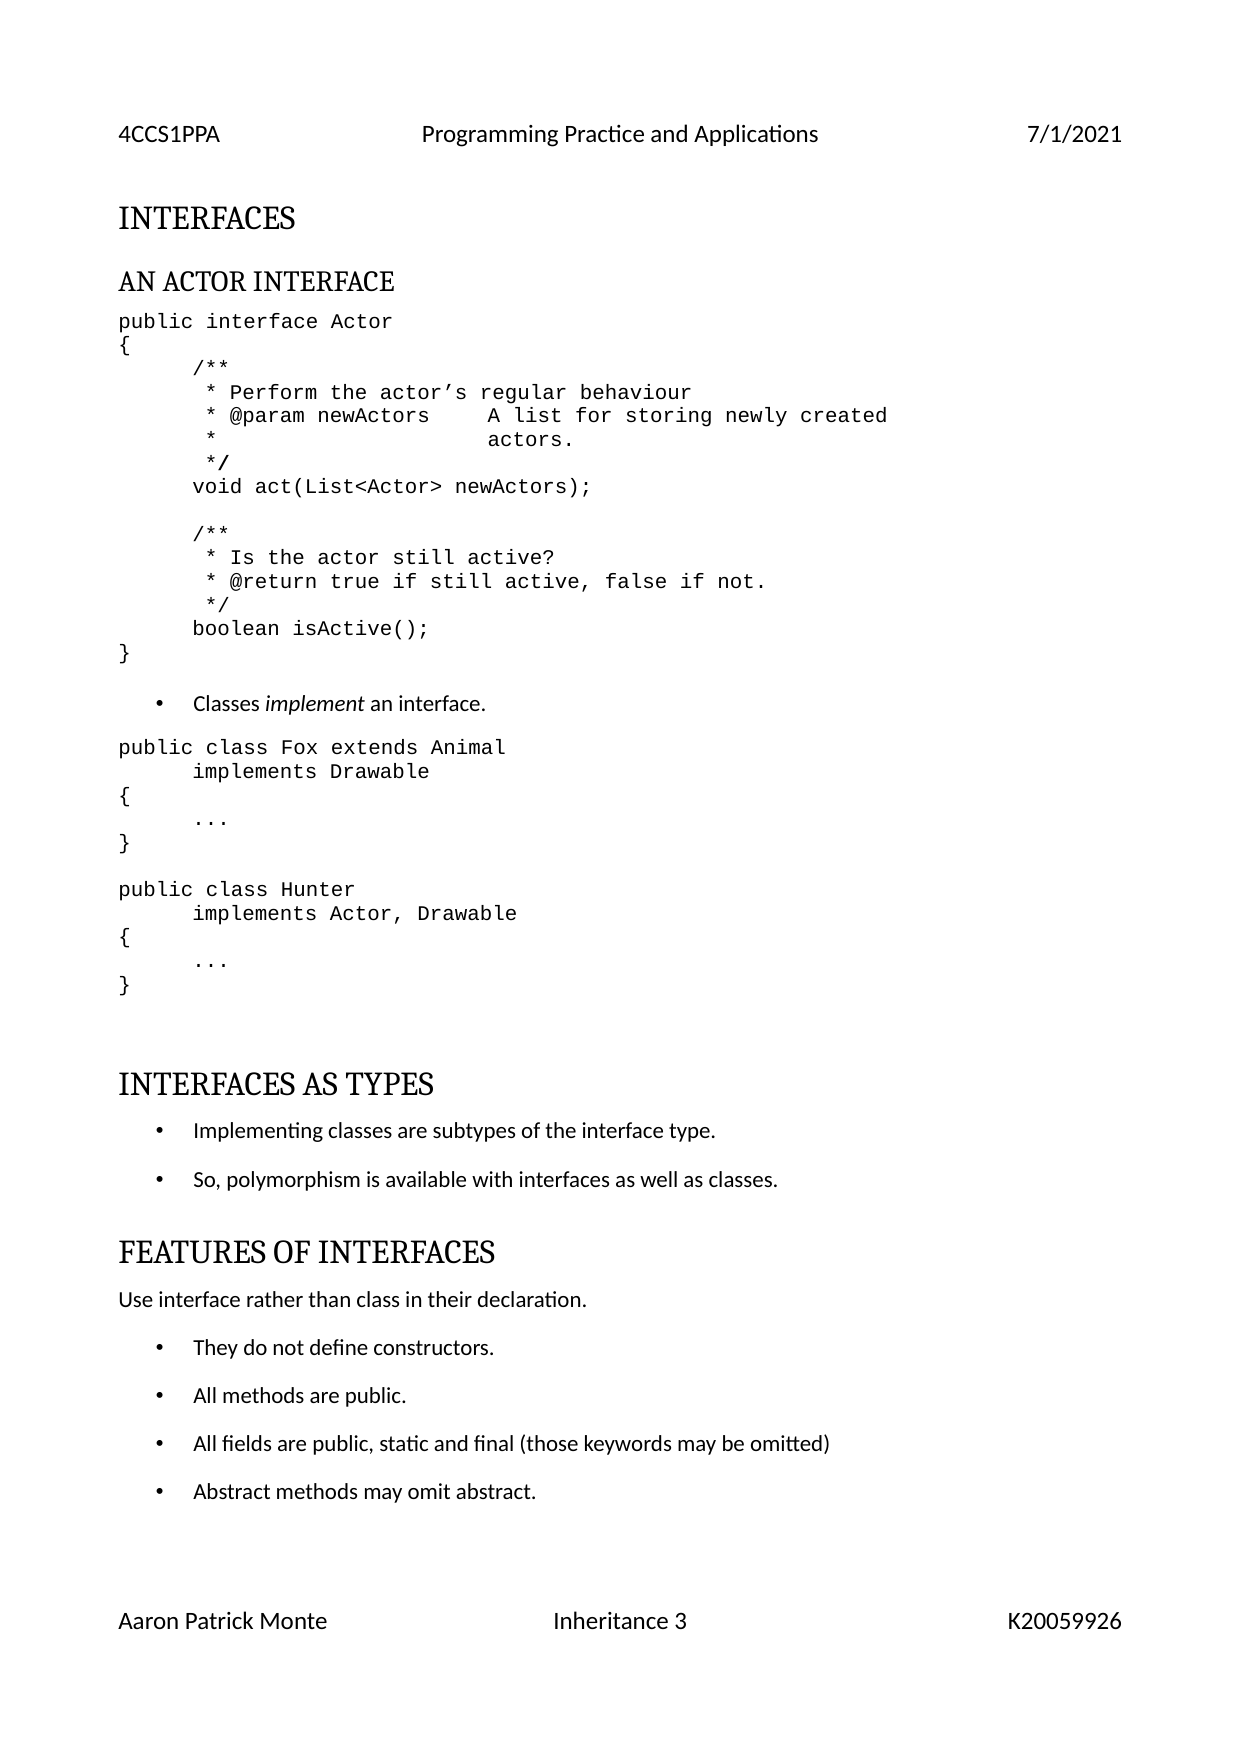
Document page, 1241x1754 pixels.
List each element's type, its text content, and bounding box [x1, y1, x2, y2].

list They do not define constructors. [156, 1333, 1122, 1361]
text Use interface rather than class in their declaration. [118, 1285, 1122, 1313]
text public class Hunter implements Actor, Drawable { ... } [118, 879, 1122, 1021]
subtitle Interfaces [118, 199, 1122, 237]
list Classes implement an interface. [156, 689, 1122, 717]
list So, polymorphism is available with interfaces as well as classes. [156, 1165, 1122, 1193]
list Abstract methods may omit abstract. [156, 1477, 1122, 1505]
text public class Fox extends Animal implements Drawable { ... } [118, 737, 1122, 856]
text public interface Actor { /** * Perform the actor’s regular behaviour * @param newActors A list for storing newly created * actors. */ void act(List<Actor> newActors); /** * Is the actor still active? * @return true if still active, false if not. */ boolean isActive(); [118, 311, 1122, 642]
text } [118, 642, 1122, 666]
subtitle An actor interface [118, 264, 1122, 298]
list All methods are public. [156, 1381, 1122, 1409]
list Implementing classes are subtypes of the interface type. [156, 1117, 1122, 1144]
subtitle Interfaces as types [118, 1066, 1122, 1104]
list All fields are public, static and final (those keywords may be omitted) [156, 1429, 1122, 1457]
subtitle Features of interfaces [118, 1234, 1122, 1272]
